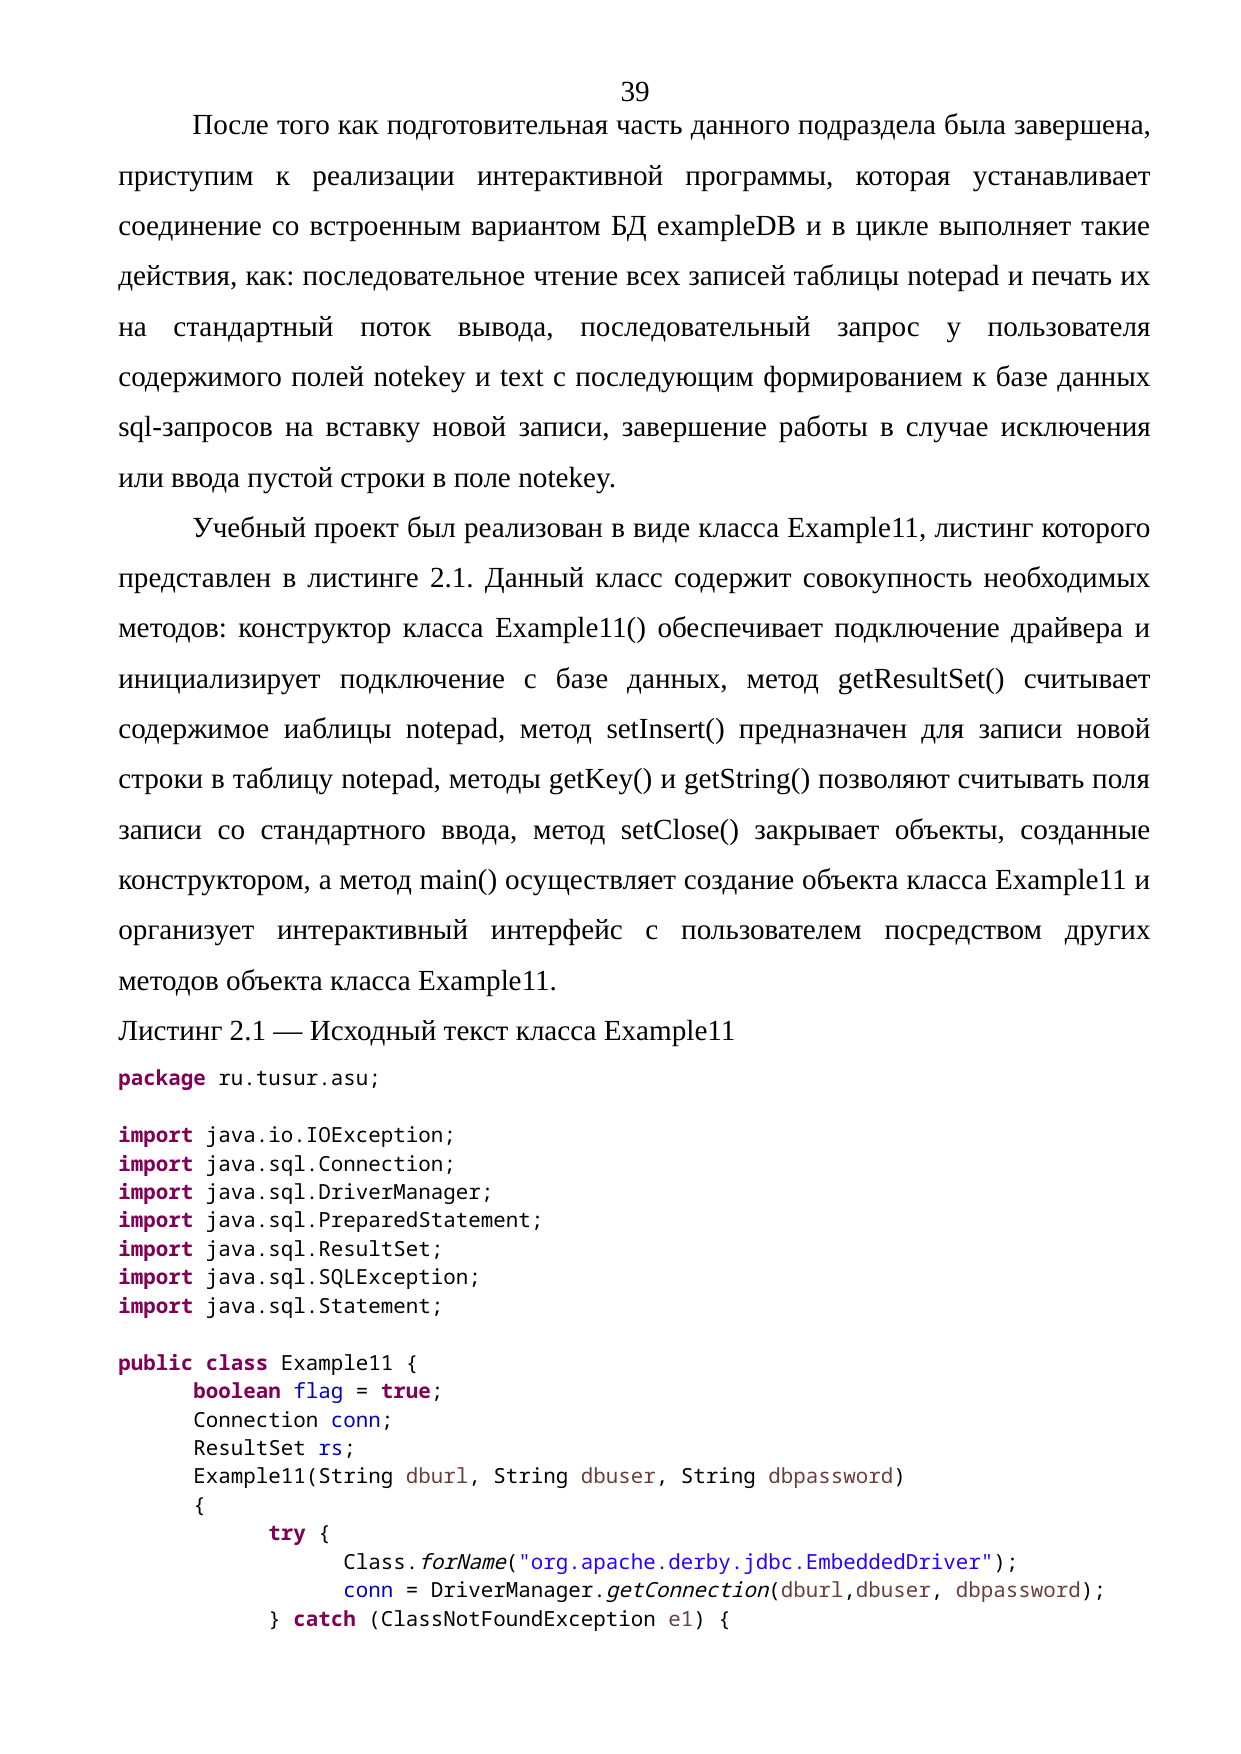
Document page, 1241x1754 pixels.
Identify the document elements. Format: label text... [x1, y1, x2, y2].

text import java.sql.Statement; [118, 1291, 1152, 1319]
text Учебный проект был реализован в виде класса Example11, листинг которого представлен в листинге 2.1. Данный класс содержит совокупность необходимых методов: конструктор класса Example11() обеспечивает подключение драйвера и инициализирует подключение с базе данных, метод getResultSet() считывает содержимое иаблицы notepad, метод setInsert() предназначен для записи новой строки в таблицу notepad, методы getKey() и getString() позволяют считывать поля записи со стандартного ввода, метод setClose() закрывает объекты, созданные конструктором, а метод main() осуществляет создание объекта класса Example11 и организует интерактивный интерфейс с пользователем посредством других методов объекта класса Example11. [118, 510, 1152, 996]
text import java.sql.DriverManager; [118, 1177, 1152, 1206]
text Connection conn; [118, 1405, 1152, 1433]
text import java.sql.SQLException; [118, 1262, 1152, 1291]
text boolean flag = true; [118, 1376, 1152, 1405]
text try { [118, 1518, 1152, 1547]
text import java.sql.ResultSet; [118, 1234, 1152, 1262]
text Example11(String dburl, String dbuser, String dbpassword) [118, 1462, 1152, 1490]
text } catch (ClassNotFoundException e1) { [118, 1604, 1152, 1632]
text import java.sql.Connection; [118, 1149, 1152, 1177]
text import java.io.IOException; [118, 1120, 1152, 1149]
text import java.sql.PreparedStatement; [118, 1206, 1152, 1234]
text package ru.tusur.asu; [118, 1063, 1152, 1092]
text conn = DriverManager.getConnection(dburl,dbuser, dbpassword); [118, 1575, 1152, 1604]
text { [118, 1490, 1152, 1518]
text ResultSet rs; [118, 1433, 1152, 1462]
text После того как подготовительная часть данного подраздела была завершена, приступим к реализации интерактивной программы, которая устанавливает соединение со встроенным вариантом БД exampleDB и в цикле выполняет такие действия, как: последовательное чтение всех записей таблицы notepad и печать их на стандартный поток вывода, последовательный запрос у пользователя содержимого полей notekey и text с последующим формированием к базе данных sql-запросов на вставку новой записи, завершение работы в случае исключения или ввода пустой строки в поле notekey. [118, 107, 1152, 493]
text Листинг 2.1 — Исходный текст класса Example11 [118, 1013, 1152, 1047]
text public class Example11 { [118, 1348, 1152, 1376]
text Class.forName("org.apache.derby.jdbc.EmbeddedDriver"); [118, 1547, 1152, 1575]
